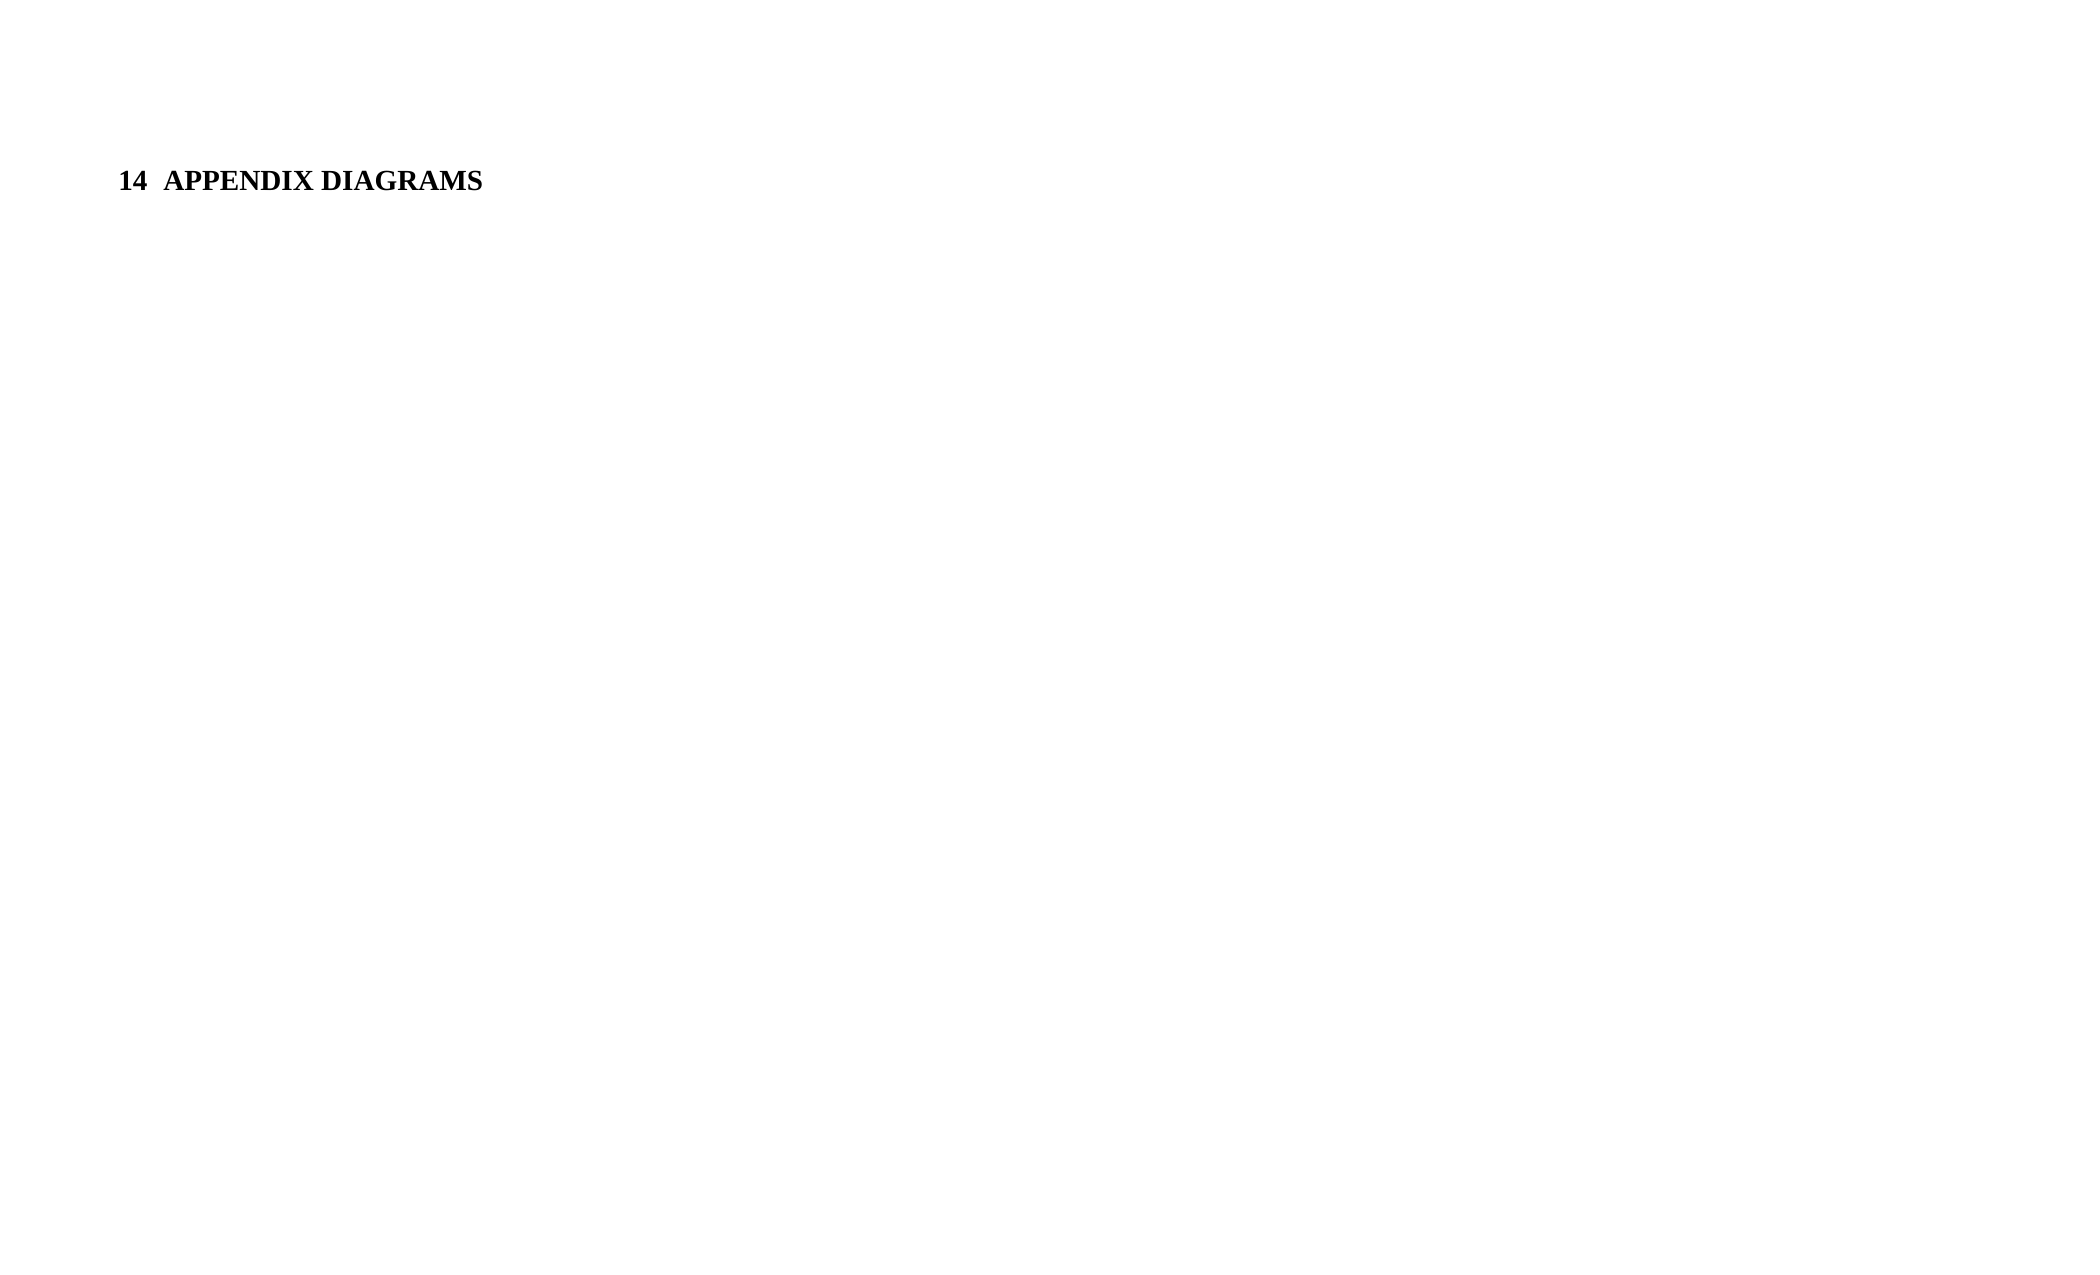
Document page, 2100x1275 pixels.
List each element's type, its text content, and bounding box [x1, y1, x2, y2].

subtitle Appendix Diagrams [118, 163, 1982, 197]
